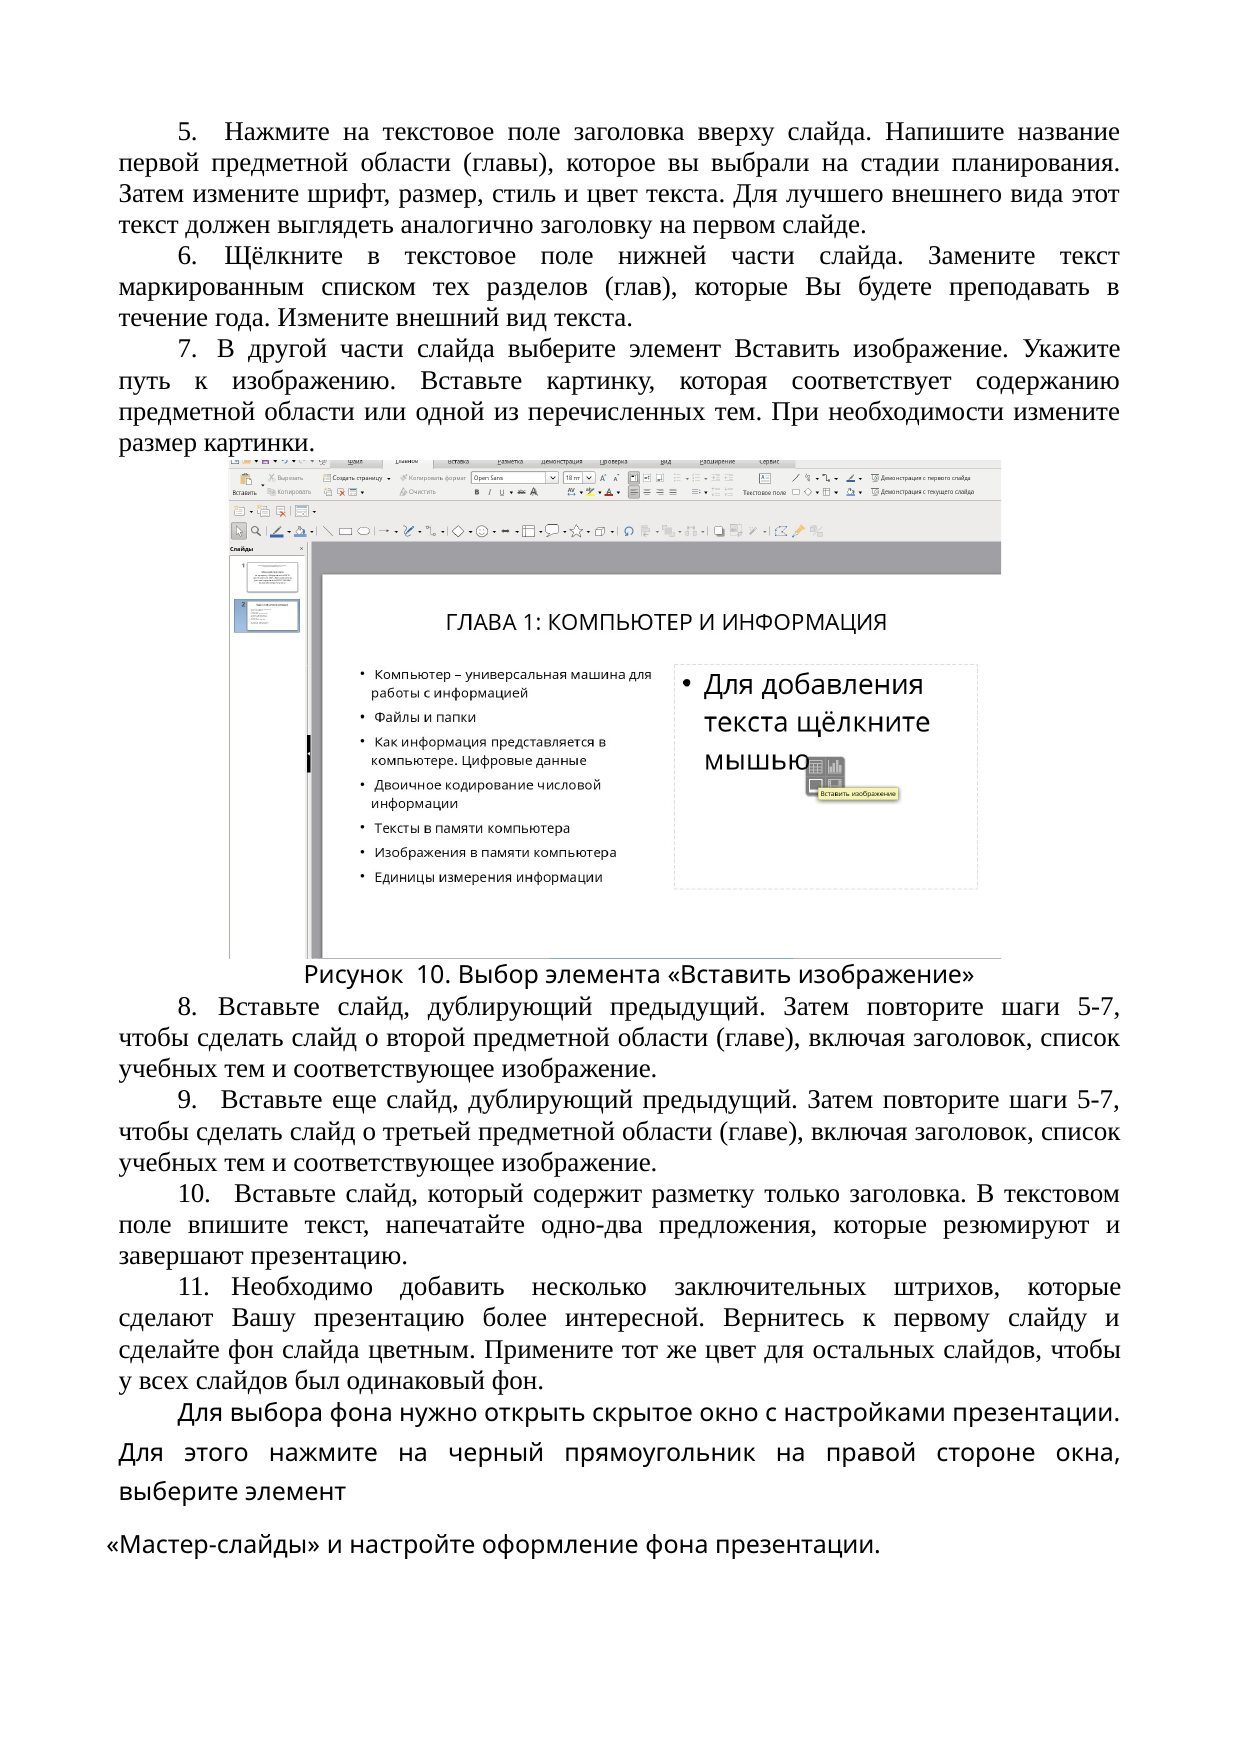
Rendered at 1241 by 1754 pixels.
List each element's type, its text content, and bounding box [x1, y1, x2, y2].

list Необходимо добавить несколько заключительных штрихов, которые сделают Вашу презентацию более интересной. Вернитесь к первому слайду и сделайте фон слайда цветным. Примените тот же цвет для остальных слайдов, чтобы у всех слайдов был одинаковый фон. [118, 1270, 1121, 1395]
list Вставьте еще слайд, дублирующий предыдущий. Затем повторите шаги 5-7, чтобы сделать слайд о третьей предметной области (главе), включая заголовок, список учебных тем и соответствующее изображение. [118, 1083, 1121, 1177]
text Рисунок 10. Выбор элемента «Вставить изображение» [303, 464, 1180, 990]
text Для выбора фона нужно открыть скрытое окно с настройками презентации. Для этого нажмите на черный прямоугольник на правой стороне окна, выберите элемент [118, 1395, 1121, 1507]
list Щёлкните в текстовое поле нижней части слайда. Замените текст маркированным списком тех разделов (глав), которые Вы будете преподавать в течение года. Измените внешний вид текста. [118, 239, 1121, 333]
text «Мастер-слайды» и настройте оформление фона презентации. [106, 1527, 1180, 1561]
list Нажмите на текстовое поле заголовка вверху слайда. Напишите название первой предметной области (главы), которое вы выбрали на стадии планирования. Затем измените шрифт, размер, стиль и цвет текста. Для лучшего внешнего вида этот текст должен выглядеть аналогично заголовку на первом слайде. [118, 114, 1121, 239]
list Вставьте слайд, который содержит разметку только заголовка. В текстовом поле впишите текст, напечатайте одно-два предложения, которые резюмируют и завершают презентацию. [118, 1177, 1121, 1270]
picture [228, 460, 1002, 959]
list В другой части слайда выберите элемент Вставить изображение. Укажите путь к изображению. Вставьте картинку, которая соответствует содержанию предметной области или одной из перечисленных тем. При необходимости измените размер картинки. [118, 333, 1121, 457]
list Вставьте слайд, дублирующий предыдущий. Затем повторите шаги 5-7, чтобы сделать слайд о второй предметной области (главе), включая заголовок, список учебных тем и соответствующее изображение. [118, 990, 1121, 1083]
